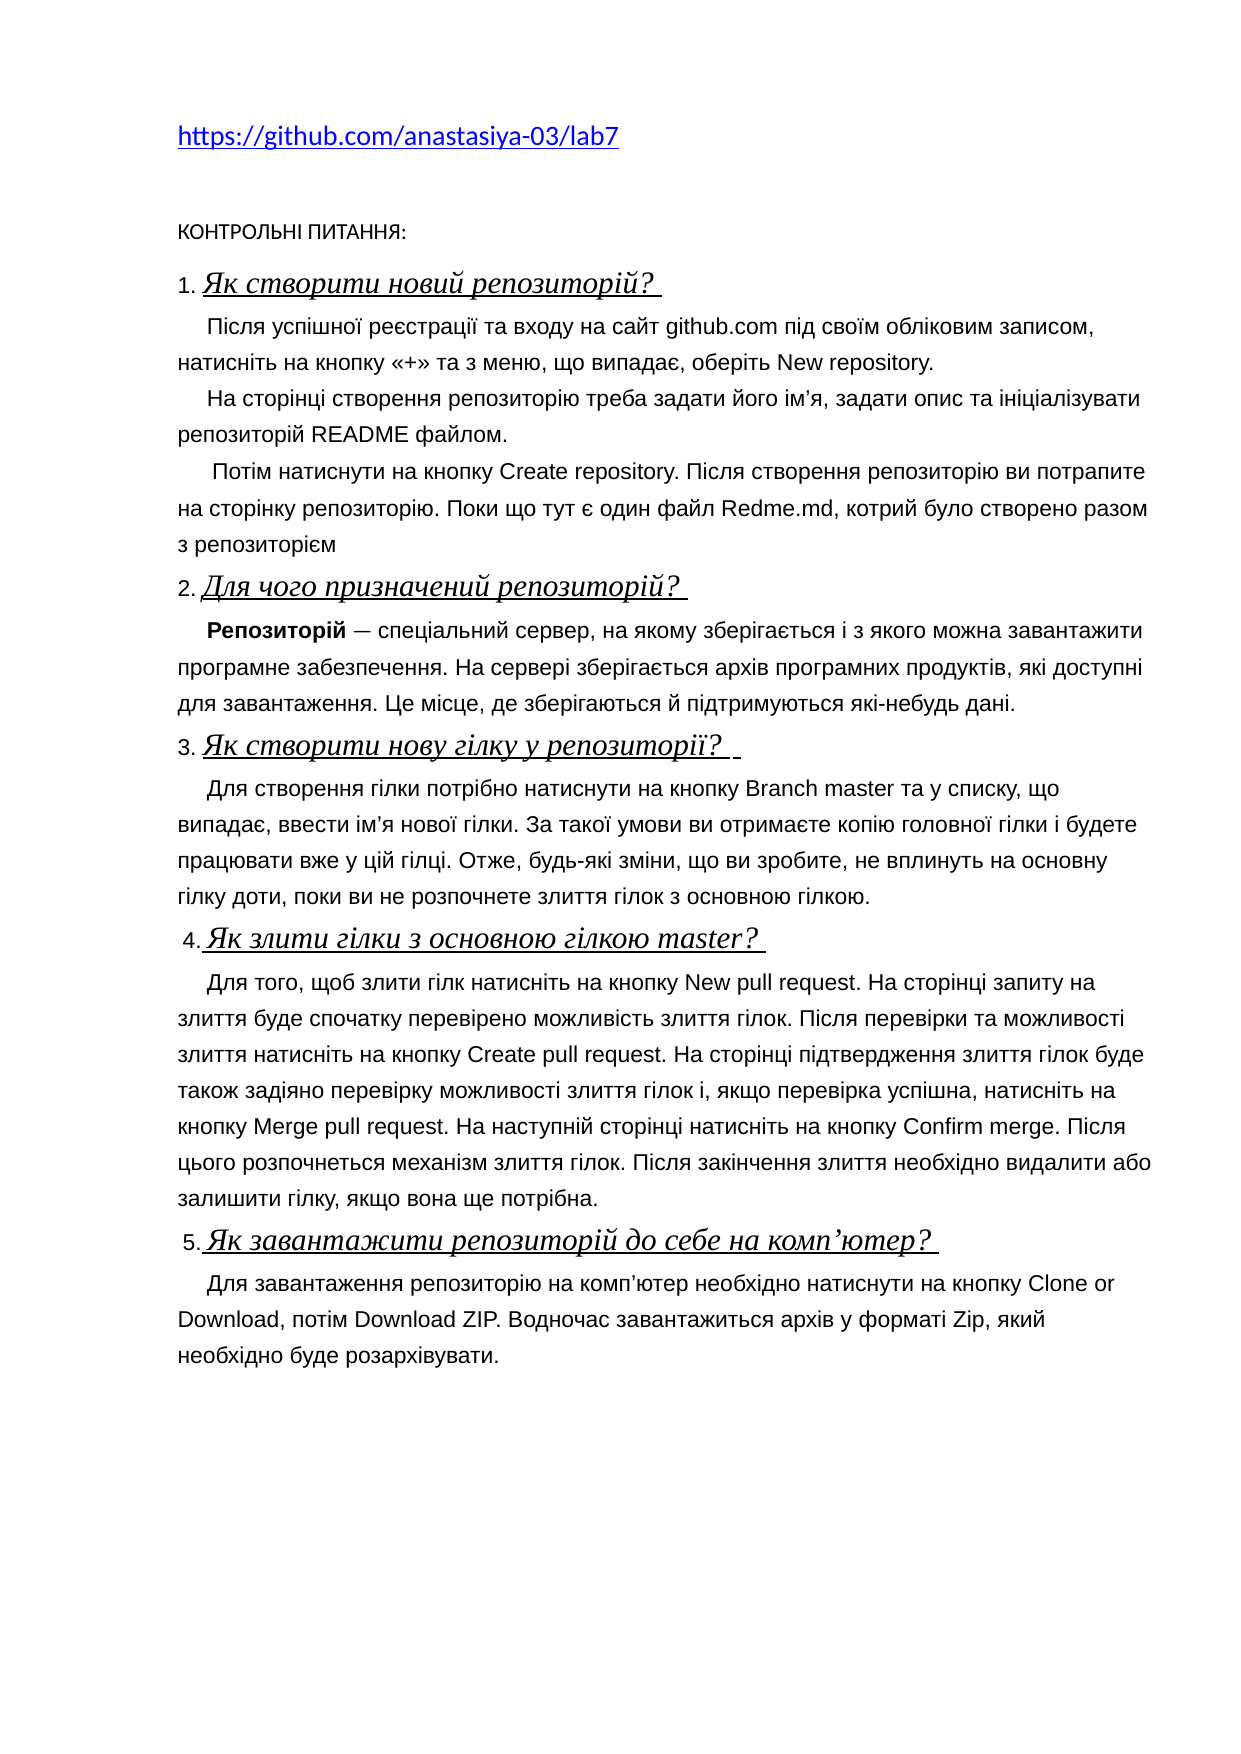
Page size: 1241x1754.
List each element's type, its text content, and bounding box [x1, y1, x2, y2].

text 2. Для чого призначений репозиторій? [177, 567, 1152, 603]
text 3. Як створити нову гілку у репозиторії? [177, 726, 1152, 762]
text КОНТРОЛЬНІ ПИТАННЯ: [177, 217, 1152, 246]
text Репозиторій — спеціальний сервер, на якому зберігається і з якого можна завантажити програмне забезпечення. На сервері зберігається архів програмних продуктів, які доступні для завантаження. Це місце, де зберігаються й підтримуються які-небудь дані. [177, 616, 1152, 716]
text 4. Як злити гілки з основною гілкою master? [177, 919, 1152, 955]
text https://github.com/anastasiya-03/lab7 [177, 118, 1152, 152]
text 5. Як завантажити репозиторій до себе на комп’ютер? [177, 1221, 1152, 1257]
text Для завантаження репозиторію на комп’ютер необхідно натиснути на кнопку Clone or Download, потім Download ZIP. Водночас завантажиться архів у форматі Zip, який необхідно буде розархівувати. [177, 1270, 1152, 1368]
text На сторінці створення репозиторію треба задати його ім’я, задати опис та ініціалізувати репозиторій README файлом. [177, 385, 1152, 447]
text Для створення гілки потрібно натиснути на кнопку Branch master та у списку, що випадає, ввести ім’я нової гілки. За такої умови ви отримаєте копію головної гілки і будете працювати вже у цій гілці. Отже, будь-які зміни, що ви зробите, не вплинуть на основну гілку доти, поки ви не розпочнете злиття гілок з основною гілкою. [177, 775, 1152, 909]
text 1. Як створити новий репозиторій? [177, 264, 1152, 300]
text Потім натиснути на кнопку Create repository. Після створення репозиторію ви потрапите на сторінку репозиторію. Поки що тут є один файл Redme.md, котрий було створено разом з репозиторієм [177, 457, 1152, 557]
text Після успішної реєстрації та входу на сайт github.com під своїм обліковим записом, натисніть на кнопку «+» та з меню, що випадає, оберіть New repository. [177, 313, 1152, 375]
text Для того, щоб злити гілк натисніть на кнопку New pull request. На сторінці запиту на злиття буде спочатку перевірено можливість злиття гілок. Після перевірки та можливості злиття натисніть на кнопку Create pull request. На сторінці підтвердження злиття гілок буде також задіяно перевірку можливості злиття гілок і, якщо перевірка успішна, натисніть на кнопку Merge pull request. На наступній сторінці натисніть на кнопку Confirm merge. Після цього розпочнеться механізм злиття гілок. Після закінчення злиття необхідно видалити або залишити гілку, якщо вона ще потрібна. [177, 968, 1152, 1211]
